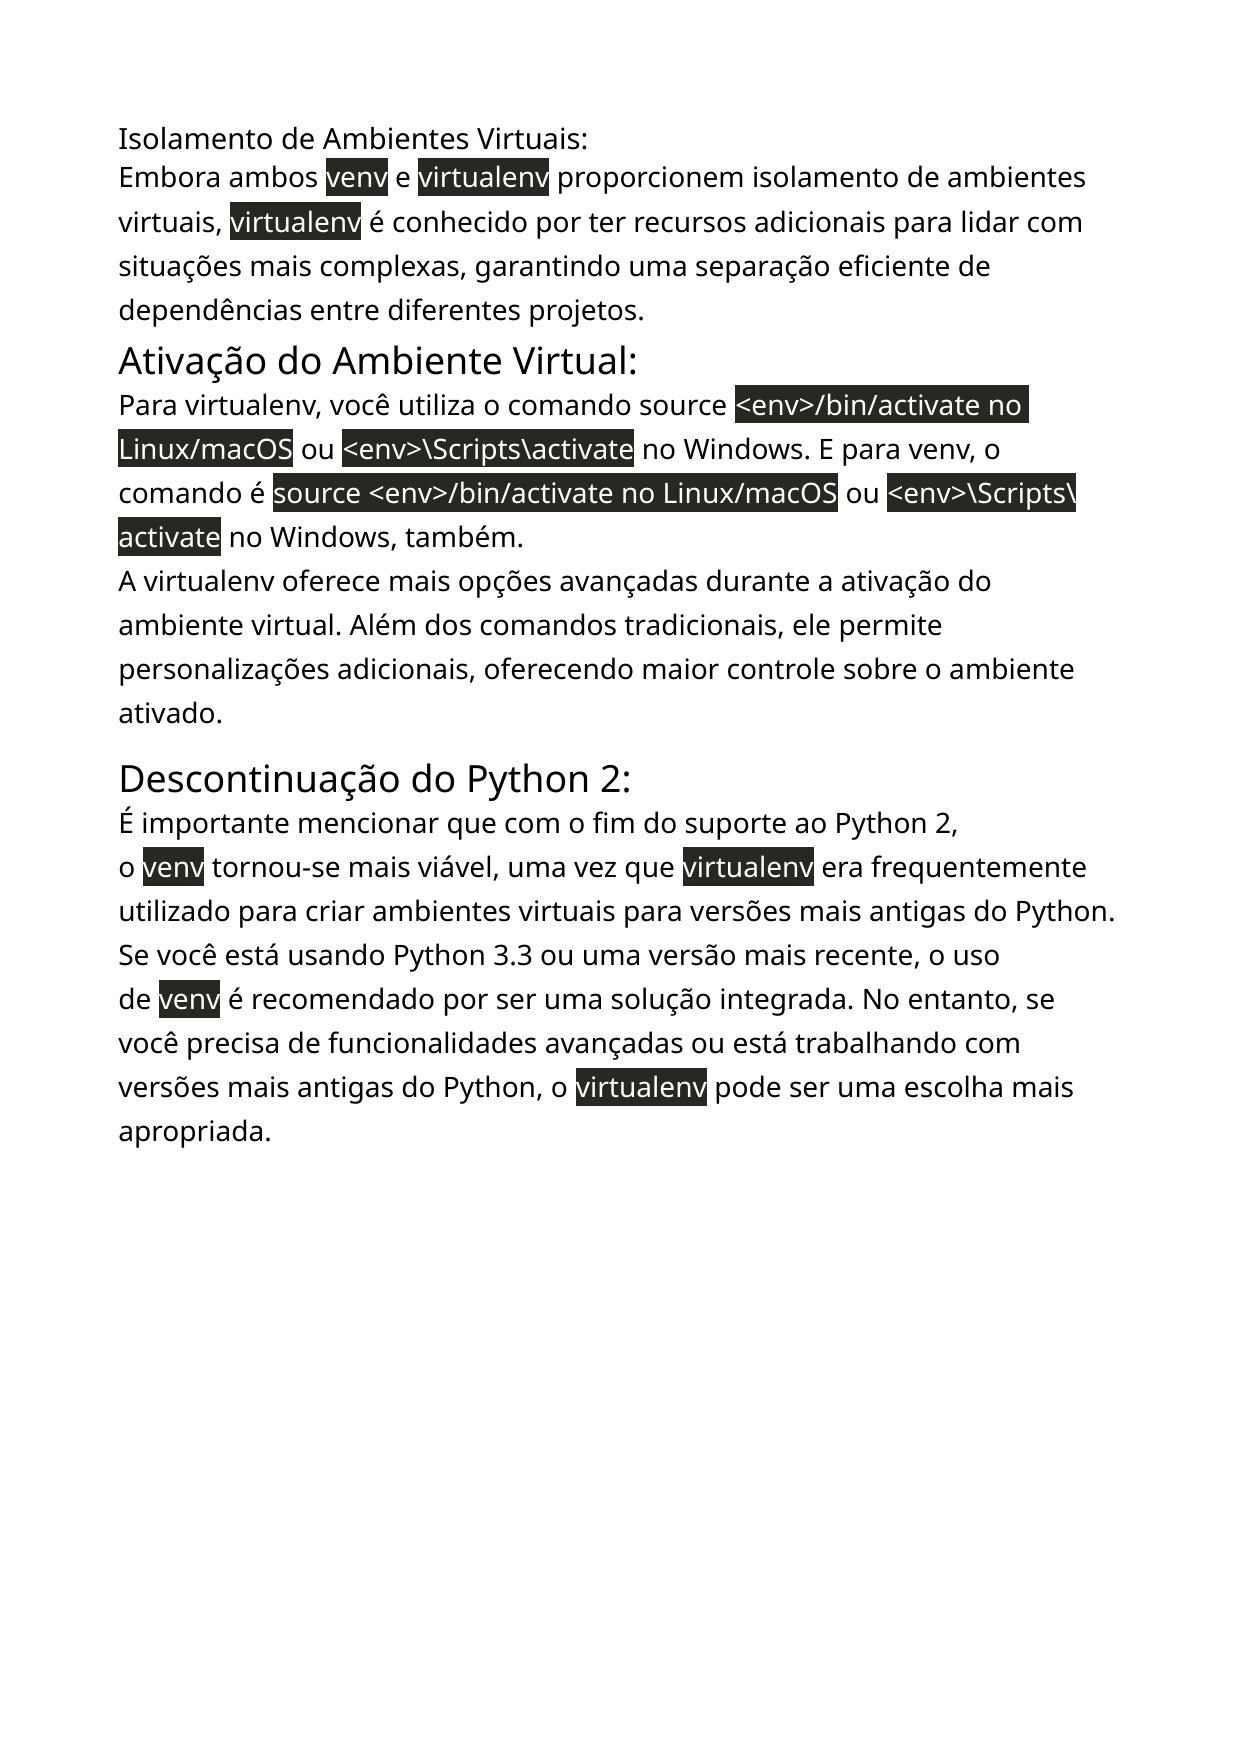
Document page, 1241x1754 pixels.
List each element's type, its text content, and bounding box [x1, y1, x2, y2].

text Se você está usando Python 3.3 ou uma versão mais recente, o uso de venv é recomendado por ser uma solução integrada. No entanto, se você precisa de funcionalidades avançadas ou está trabalhando com versões mais antigas do Python, o virtualenv pode ser uma escolha mais apropriada. [118, 935, 1122, 1150]
text A virtualenv oferece mais opções avançadas durante a ativação do ambiente virtual. Além dos comandos tradicionais, ele permite personalizações adicionais, oferecendo maior controle sobre o ambiente ativado. [118, 561, 1122, 732]
subtitle Ativação do Ambiente Virtual: [118, 334, 1122, 385]
subtitle Isolamento de Ambientes Virtuais: [118, 118, 1122, 158]
text Para virtualenv, você utiliza o comando source <env>/bin/activate no Linux/macOS ou <env>\Scripts\activate no Windows. E para venv, o comando é source <env>/bin/activate no Linux/macOS ou <env>\Scripts\activate no Windows, também. [118, 385, 1122, 556]
subtitle Descontinuação do Python 2: [118, 752, 1122, 803]
text É importante mencionar que com o fim do suporte ao Python 2, o venv tornou-se mais viável, uma vez que virtualenv era frequentemente utilizado para criar ambientes virtuais para versões mais antigas do Python. [118, 803, 1122, 930]
text Embora ambos venv e virtualenv proporcionem isolamento de ambientes virtuais, virtualenv é conhecido por ter recursos adicionais para lidar com situações mais complexas, garantindo uma separação eficiente de dependências entre diferentes projetos. [118, 158, 1122, 328]
